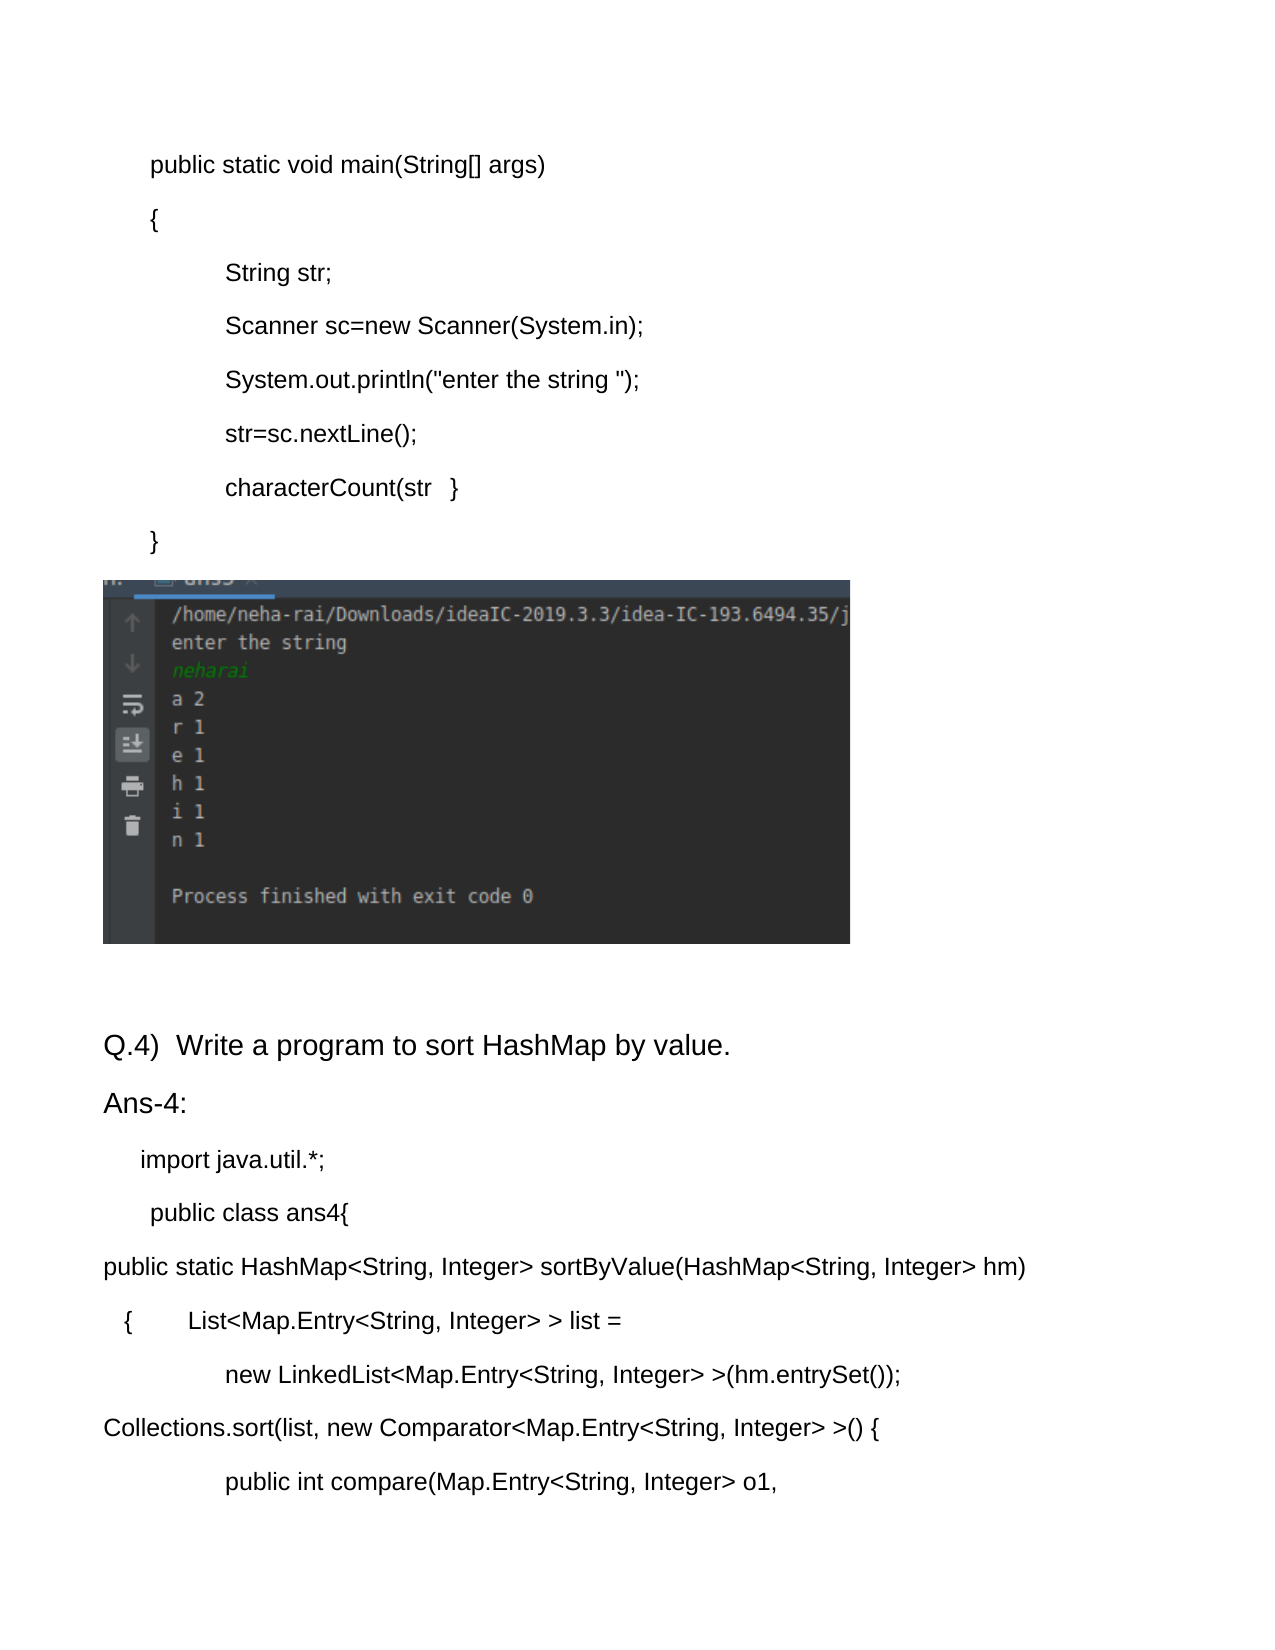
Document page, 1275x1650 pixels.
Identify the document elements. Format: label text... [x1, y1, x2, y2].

text characterCount(str } [103, 472, 1125, 501]
text Collections.sort(list, new Comparator<Map.Entry<String, Integer> >() { [103, 1413, 1125, 1442]
text str=sc.nextLine(); [103, 419, 1125, 447]
text Ans-4: [103, 1086, 1125, 1120]
text System.out.println("enter the string "); [103, 365, 1125, 394]
text Q.4) Write a program to sort HashMap by value. [103, 1028, 1125, 1061]
text public int compare(Map.Entry<String, Integer> o1, [103, 1467, 1125, 1496]
text Scanner sc=new Scanner(System.in); [103, 311, 1125, 340]
text public static HashMap<String, Integer> sortByValue(HashMap<String, Integer> hm) [103, 1252, 1125, 1281]
text String str; [103, 257, 1125, 286]
text new LinkedList<Map.Entry<String, Integer> >(hm.entrySet()); [103, 1360, 1125, 1388]
text { List<Map.Entry<String, Integer> > list = [103, 1306, 1125, 1335]
text } [103, 526, 1125, 555]
text public static void main(String[] args) [103, 150, 1125, 179]
text { [103, 204, 1125, 232]
text import java.util.*; [103, 1145, 1125, 1173]
text public class ans4{ [103, 1198, 1125, 1227]
picture [103, 580, 851, 944]
